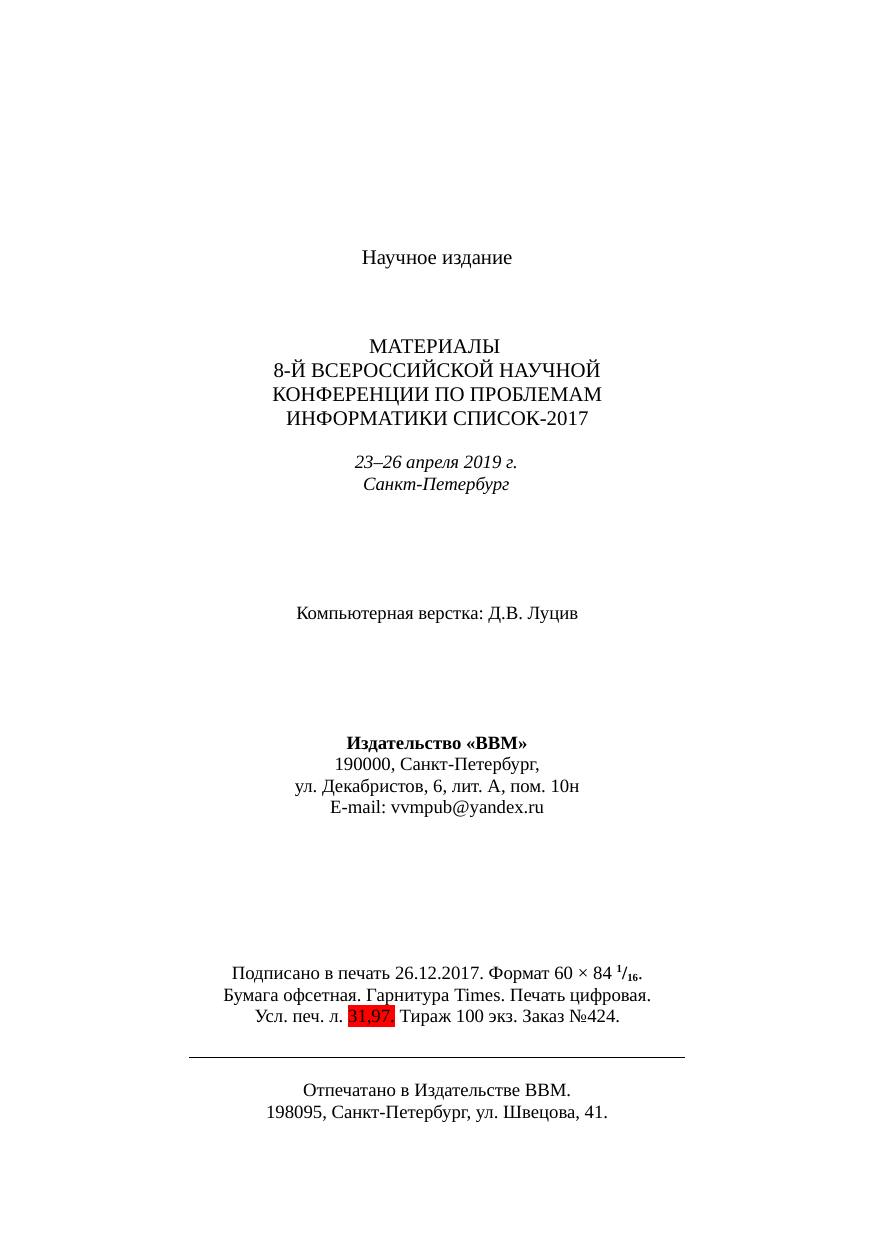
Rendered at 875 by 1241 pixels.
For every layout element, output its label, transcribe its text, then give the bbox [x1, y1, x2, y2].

text ул. Декабристов, 6, лит. А, пом. 10н [100, 775, 774, 796]
text 190000, Санкт-Петербург, [100, 753, 774, 775]
text конференции по проблемам [100, 382, 774, 406]
text Издательство «ВВМ» [100, 732, 774, 753]
text E-mail: vvmpub@yandex.ru [100, 796, 774, 818]
text Санкт-Петербург [100, 473, 774, 494]
text 8-й всероссийской научной [100, 358, 774, 382]
text 23–26 апреля 2019 г. [100, 451, 774, 473]
text Материалы [100, 333, 774, 358]
text Бумага офсетная. Гарнитура Times. Печать цифровая. [100, 984, 774, 1005]
text Усл. печ. л. 31,97. Тираж 100 экз. Заказ №424. [100, 1005, 774, 1027]
text Подписано в печать 26.12.2017. Формат 60 × 84 1/16. [100, 962, 774, 984]
text 198095, Санкт-Петербург, ул. Швецова, 41. [189, 1101, 685, 1122]
text информатики СПИСОК-2017 [100, 406, 774, 430]
text Научное издание [100, 245, 774, 269]
text Компьютерная верстка: Д.В. Луцив [100, 602, 774, 624]
text Отпечатано в Издательстве ВВМ. [189, 1079, 685, 1101]
